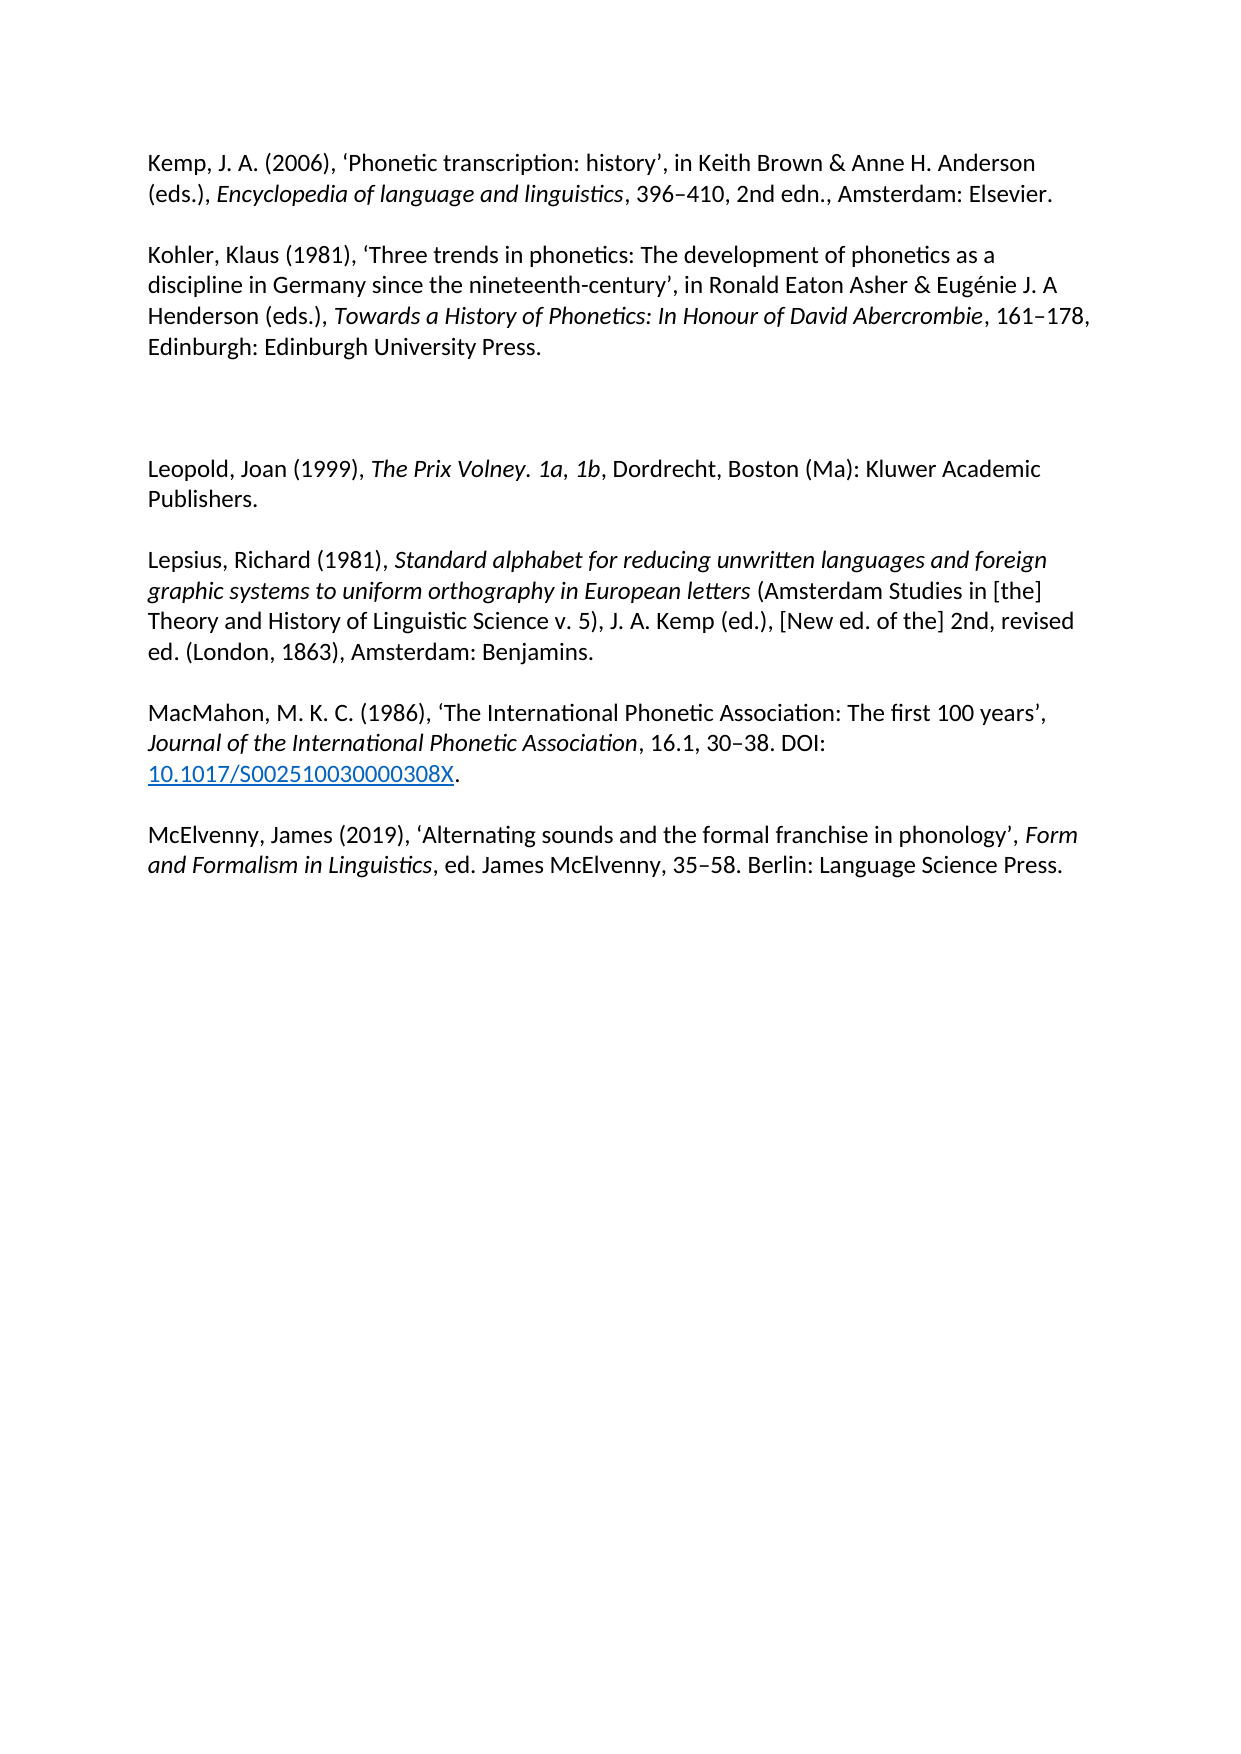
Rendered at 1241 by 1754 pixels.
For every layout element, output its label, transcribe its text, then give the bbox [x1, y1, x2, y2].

text Kohler, Klaus (1981), ‘Three trends in phonetics: The development of phonetics as a discipline in Germany since the nineteenth-century’, in Ronald Eaton Asher & Eugénie J. A Henderson (eds.), Towards a History of Phonetics: In Honour of David Abercrombie, 161–178, Edinburgh: Edinburgh University Press. [148, 239, 1093, 361]
text Lepsius, Richard (1981), Standard alphabet for reducing unwritten languages and foreign graphic systems to uniform orthography in European letters (Amsterdam Studies in [the] Theory and History of Linguistic Science v. 5), J. A. Kemp (ed.), [New ed. of the] 2nd, revised ed. (London, 1863), Amsterdam: Benjamins. [148, 544, 1093, 666]
text Kemp, J. A. (2006), ‘Phonetic transcription: history’, in Keith Brown & Anne H. Anderson (eds.), Encyclopedia of language and linguistics, 396–410, 2nd edn., Amsterdam: Elsevier. [148, 148, 1093, 209]
text McElvenny, James (2019), ‘Alternating sounds and the formal franchise in phonology’, Form and Formalism in Linguistics, ed. James McElvenny, 35–58. Berlin: Language Science Press. [148, 819, 1093, 880]
text MacMahon, M. K. C. (1986), ‘The International Phonetic Association: The first 100 years’, Journal of the International Phonetic Association, 16.1, 30–38. DOI: 10.1017/S002510030000308X. [148, 697, 1093, 788]
text Leopold, Joan (1999), The Prix Volney. 1a, 1b, Dordrecht, Boston (Ma): Kluwer Academic Publishers. [148, 453, 1093, 514]
